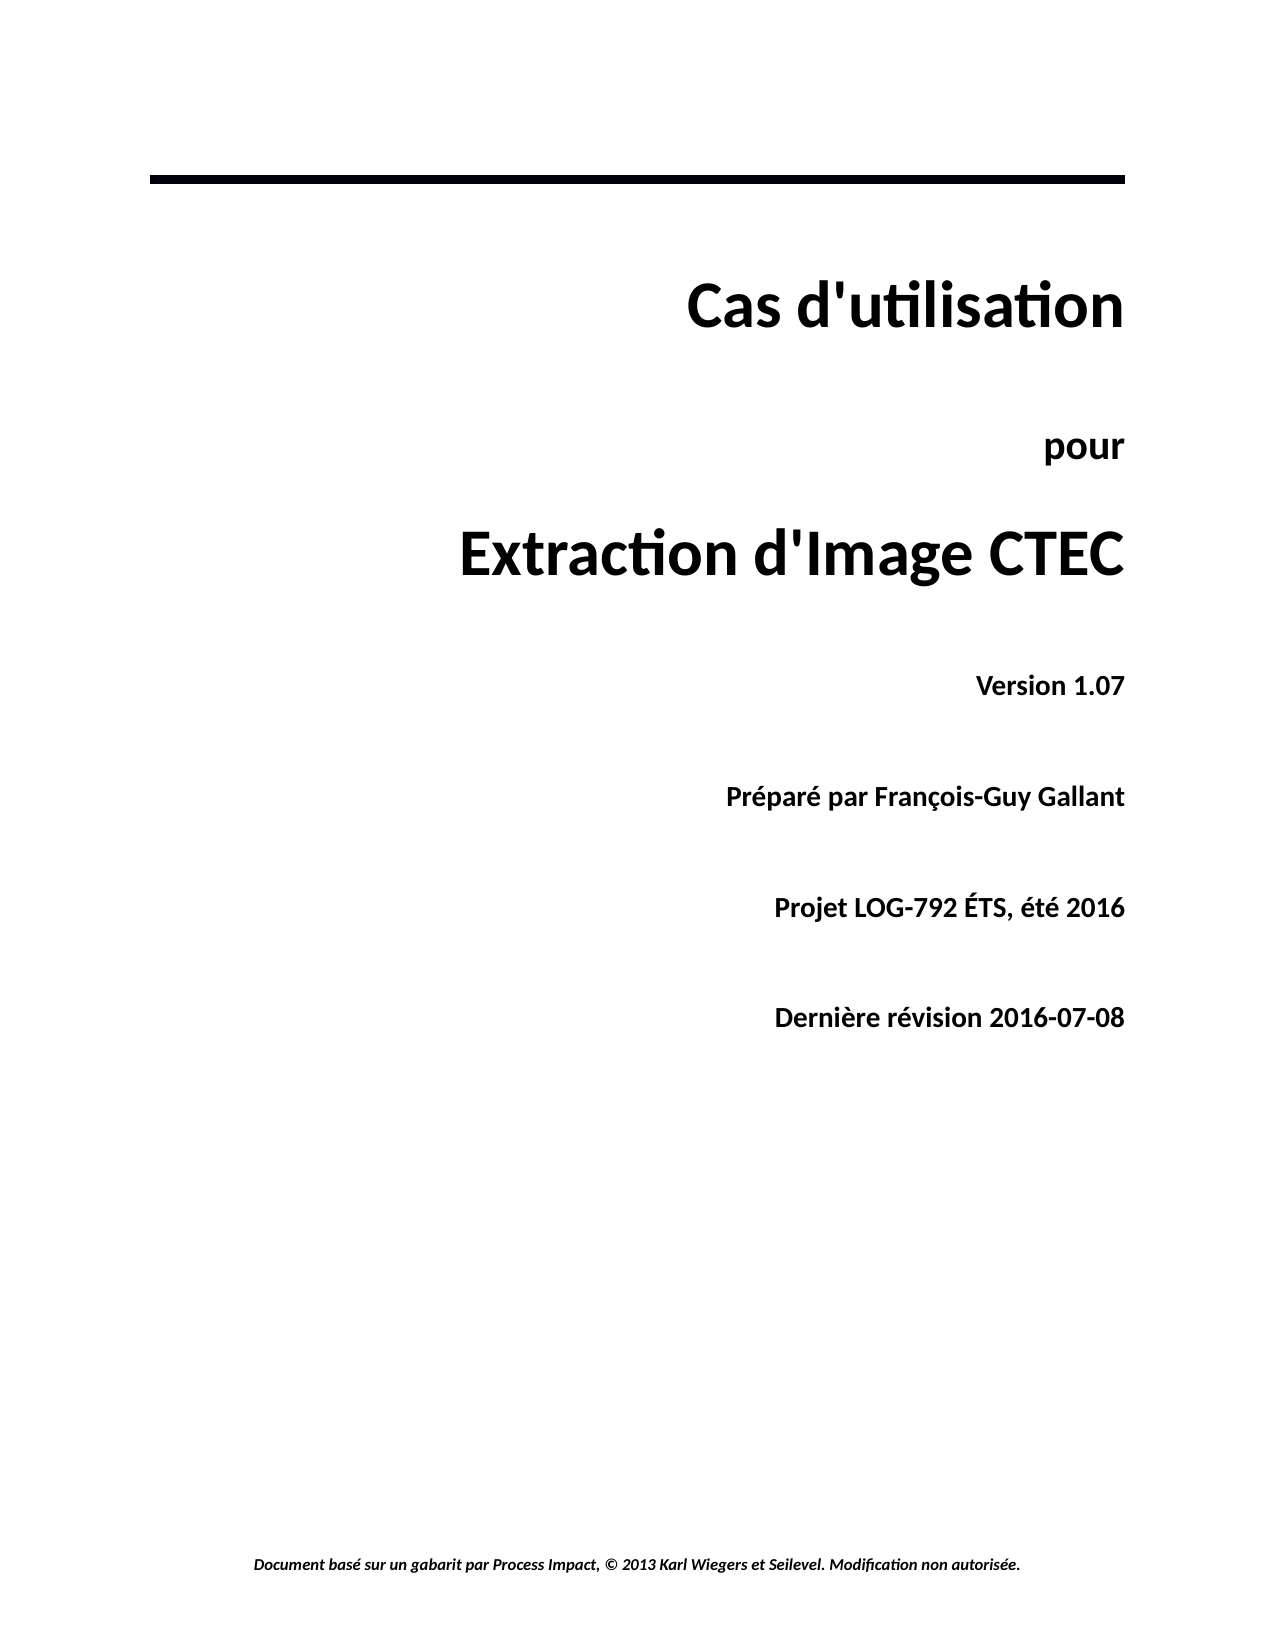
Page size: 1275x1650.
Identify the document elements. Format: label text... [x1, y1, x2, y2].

text Projet LOG-792 ÉTS, été 2016 [150, 889, 1125, 924]
text Dernière révision 2016-07-08 [150, 999, 1125, 1035]
text Version 1.07 [150, 667, 1125, 703]
title Cas d'utilisation [150, 262, 1125, 344]
text Préparé par François-Guy Gallant [150, 778, 1125, 814]
title Extraction d'Image CTEC [150, 511, 1125, 592]
title pour [150, 419, 1125, 469]
